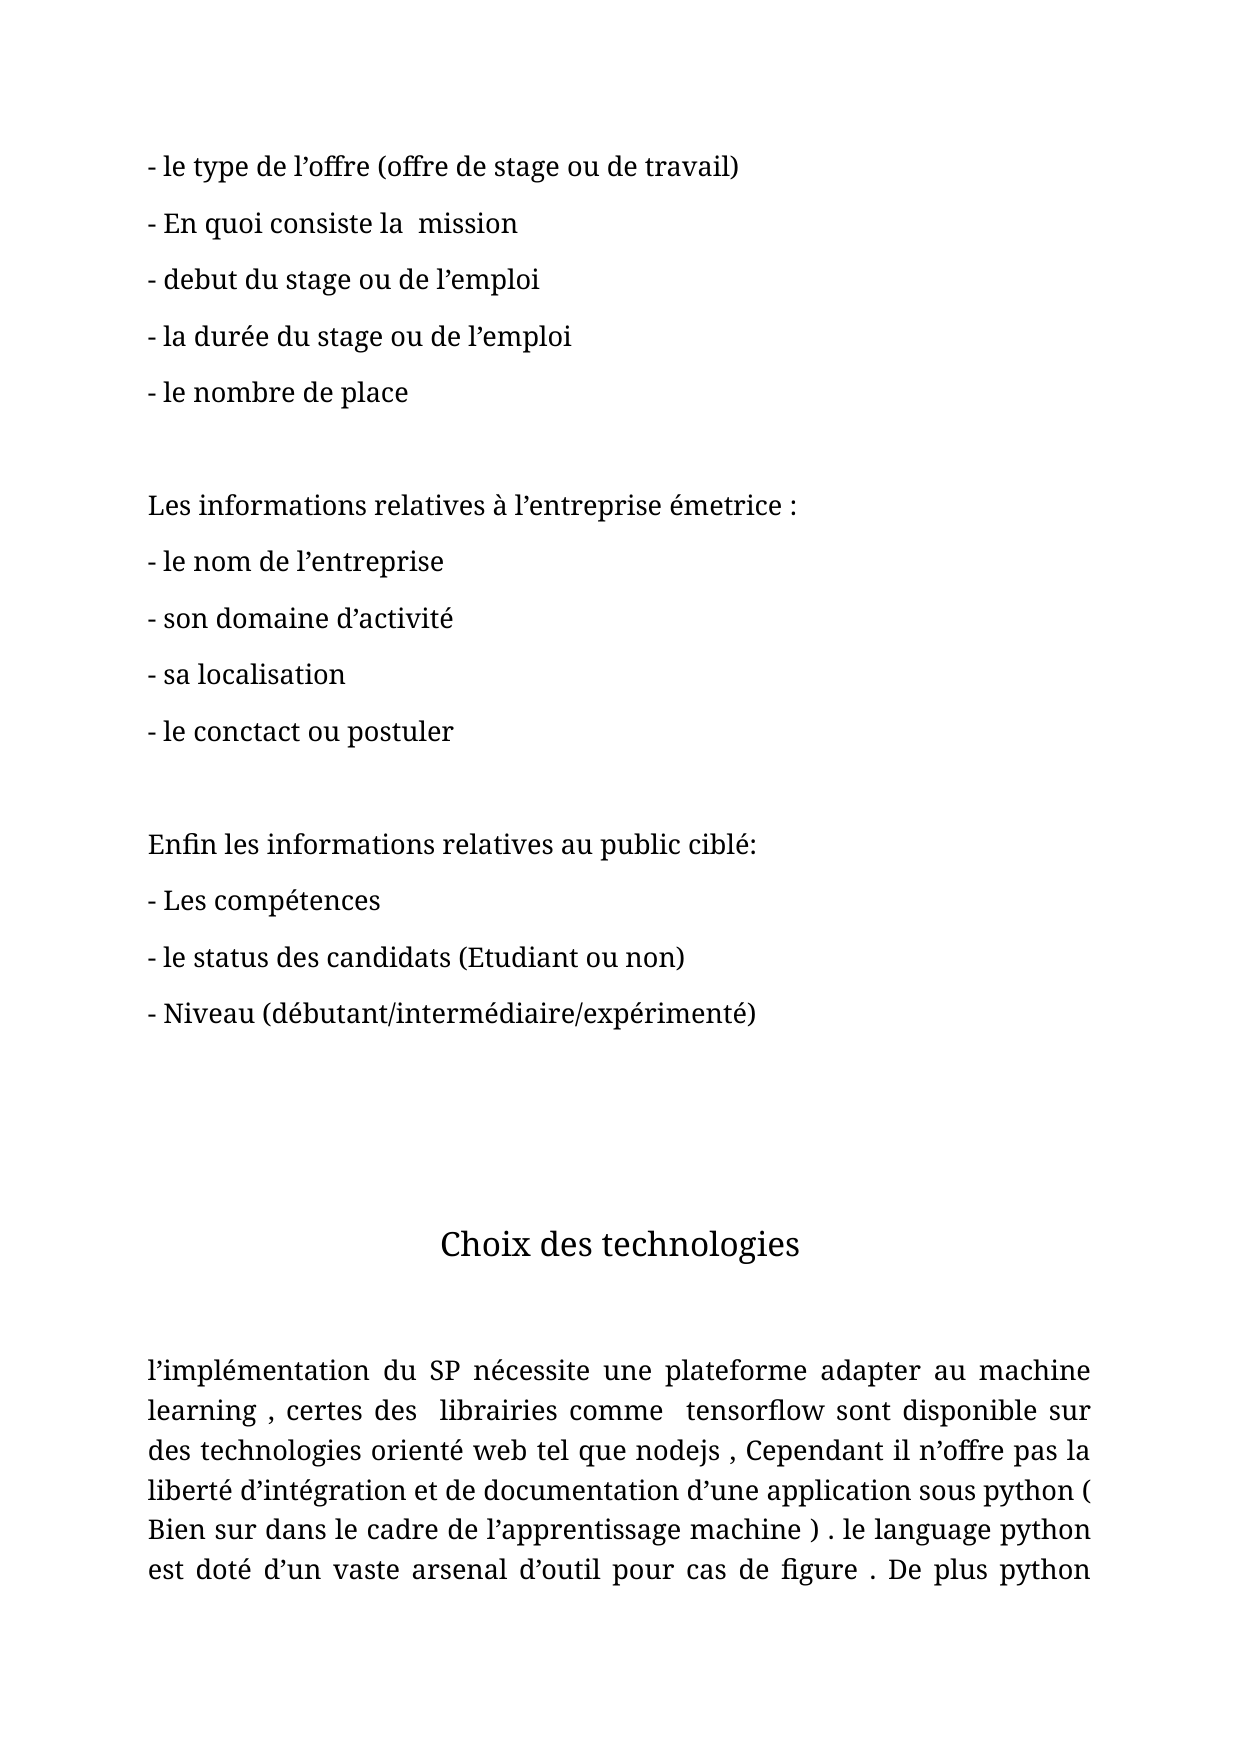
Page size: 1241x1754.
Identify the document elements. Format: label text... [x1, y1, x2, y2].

text - le nombre de place [148, 373, 1093, 410]
text - Niveau (débutant/intermédiaire/expérimenté) [148, 994, 1093, 1031]
text - le nom de l’entreprise [148, 543, 1093, 580]
text - En quoi consiste la mission [148, 204, 1093, 241]
text l’implémentation du SP nécessite une plateforme adapter au machine learning , certes des librairies comme tensorflow sont disponible sur des technologies orienté web tel que nodejs , Cependant il n’offre pas la liberté d’intégration et de documentation d’une application sous python ( Bien sur dans le cadre de l’apprentissage machine ) . le language python est doté d’un vaste arsenal d’outil pour cas de figure . De plus python [148, 1352, 1093, 1587]
text - sa localisation [148, 656, 1093, 693]
text Enfin les informations relatives au public ciblé: [148, 825, 1093, 862]
text - le type de l’offre (offre de stage ou de travail) [148, 148, 1093, 184]
text - debut du stage ou de l’emploi [148, 261, 1093, 297]
text - le status des candidats (Etudiant ou non) [148, 938, 1093, 975]
text - le conctact ou postuler [148, 712, 1093, 749]
text Les informations relatives à l’entreprise émetrice : [148, 486, 1093, 523]
text Choix des technologies [148, 1220, 1093, 1266]
text - la durée du stage ou de l’emploi [148, 317, 1093, 354]
text - Les compétences [148, 882, 1093, 918]
text - son domaine d’activité [148, 599, 1093, 636]
